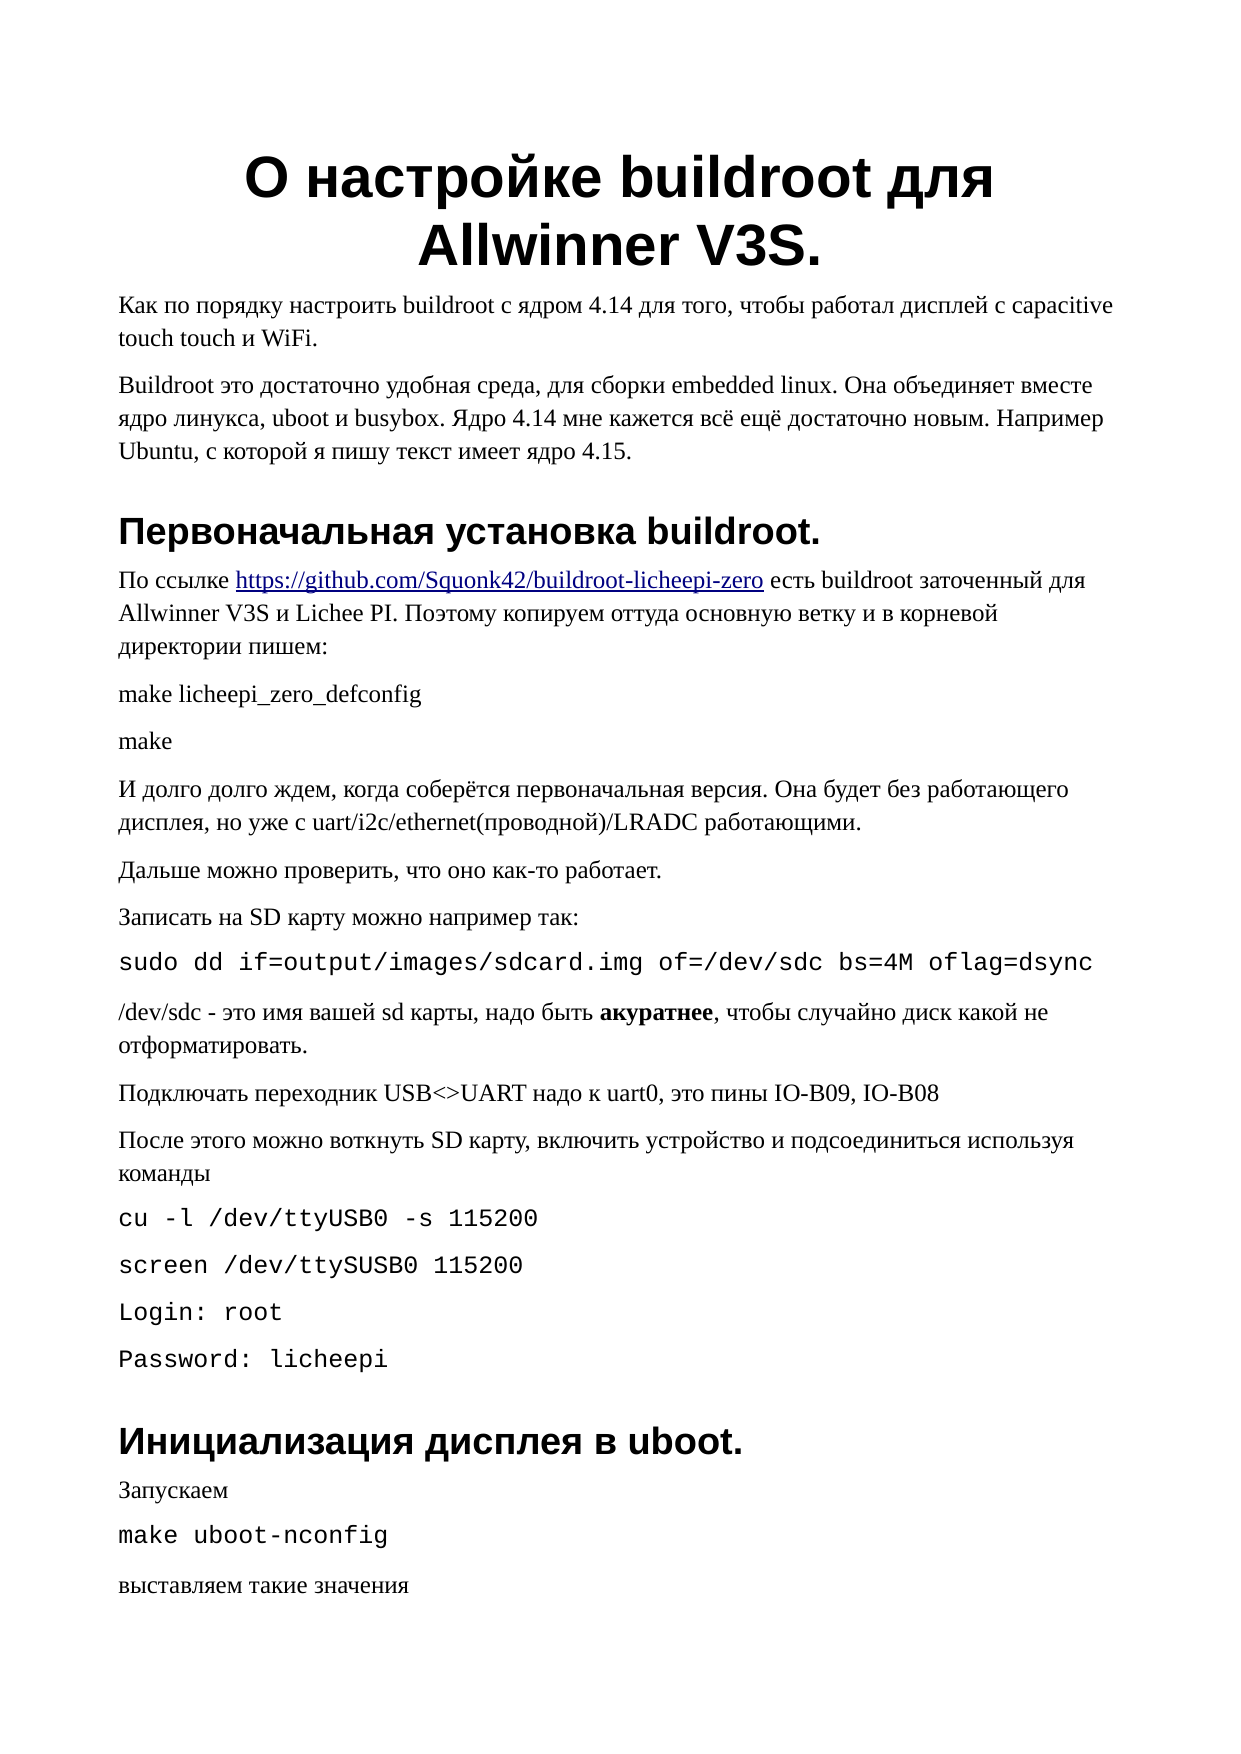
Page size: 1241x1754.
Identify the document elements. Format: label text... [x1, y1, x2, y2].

text По ссылке https://github.com/Squonk42/buildroot-licheepi-zero есть buildroot заточенный для Allwinner V3S и Lichee PI. Поэтому копируем оттуда основную ветку и в корневой директории пишем: [118, 565, 1122, 660]
text Записать на SD карту можно например так: [118, 902, 1122, 931]
title О настройке buildroot для Allwinner V3S. [118, 143, 1122, 277]
text Login: root [118, 1300, 1122, 1328]
text И долго долго ждем, когда соберётся первоначальная версия. Она будет без работающего дисплея, но уже с uart/i2c/ethernet(проводной)/LRADC работающими. [118, 774, 1122, 836]
text make [118, 726, 1122, 755]
text Password: licheepi [118, 1347, 1122, 1375]
subtitle Инициализация дисплея в uboot. [118, 1419, 1122, 1463]
text cu -l /dev/ttyUSB0 -s 115200 [118, 1206, 1122, 1234]
text /dev/sdc - это имя вашей sd карты, надо быть акуратнее, чтобы случайно диск какой не отформатировать. [118, 997, 1122, 1059]
text выставляем такие значения [118, 1570, 1122, 1599]
text screen /dev/ttySUSB0 115200 [118, 1253, 1122, 1281]
text Как по порядку настроить buildroot c ядром 4.14 для того, чтобы работал дисплей с capacitive touch touch и WiFi. [118, 290, 1122, 352]
text make uboot-nconfig [118, 1523, 1122, 1551]
text Дальше можно проверить, что оно как-то работает. [118, 855, 1122, 883]
text После этого можно воткнуть SD карту, включить устройство и подсоединиться используя команды [118, 1125, 1122, 1187]
text Запускаем [118, 1475, 1122, 1504]
text Buildroot это достаточно удобная среда, для сборки embedded linux. Она объединяет вместе ядро линукса, uboot и busybox. Ядро 4.14 мне кажется всё ещё достаточно новым. Например Ubuntu, с которой я пишу текст имеет ядро 4.15. [118, 370, 1122, 465]
text Подключать переходник USB<>UART надо к uart0, это пины IO-B09, IO-B08 [118, 1078, 1122, 1106]
text make licheepi_zero_defconfig [118, 679, 1122, 708]
subtitle Первоначальная установка buildroot. [118, 509, 1122, 553]
text sudo dd if=output/images/sdcard.img of=/dev/sdc bs=4M oflag=dsync [118, 950, 1122, 978]
